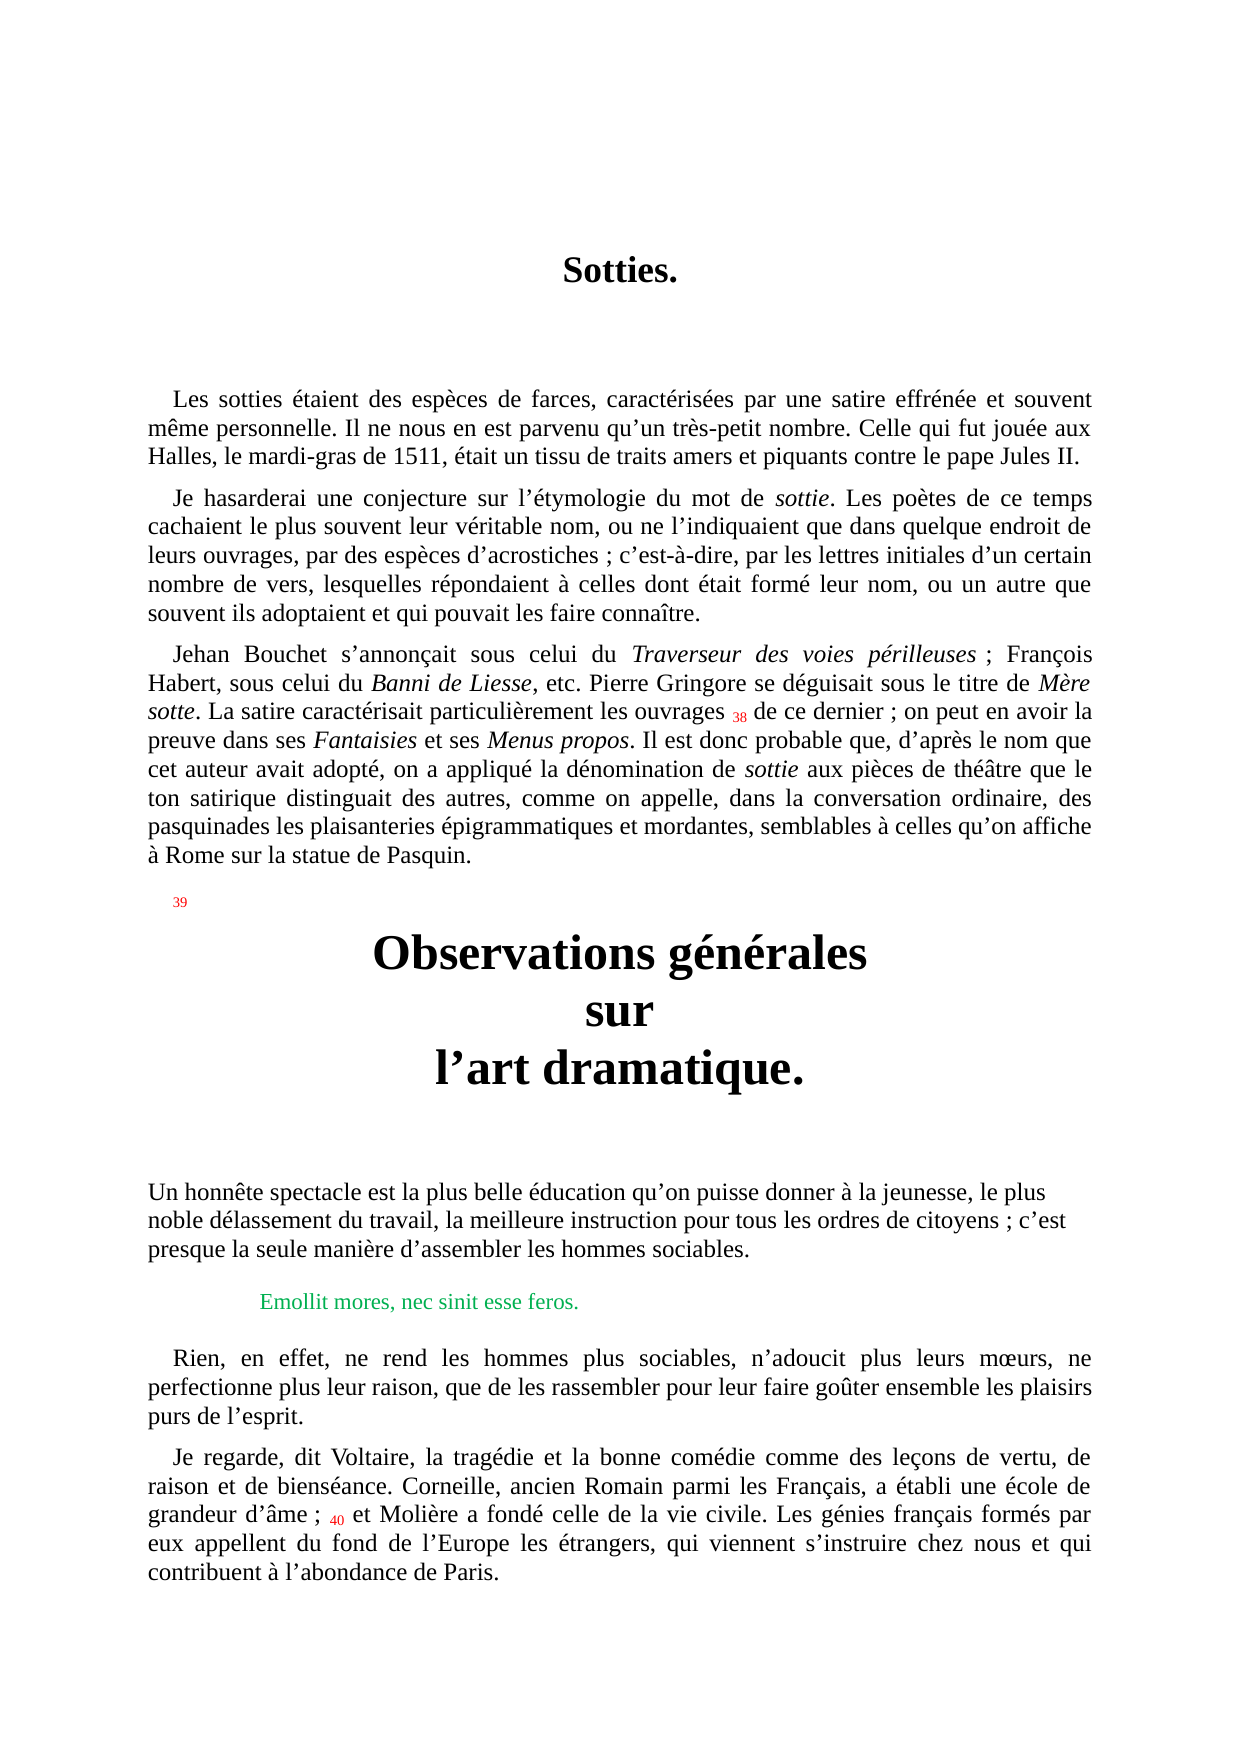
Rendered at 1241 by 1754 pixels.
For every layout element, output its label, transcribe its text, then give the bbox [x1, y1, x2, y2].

subtitle Sotties. [148, 248, 1093, 291]
text Rien, en effet, ne rend les hommes plus sociables, n’adoucit plus leurs mœurs, ne perfectionne plus leur raison, que de les rassembler pour leur faire goûter ensemble les plaisirs purs de l’esprit. [148, 1343, 1093, 1429]
subtitle Observations générales sur l’art dramatique. [148, 923, 1093, 1095]
text Emollit mores, nec sinit esse feros. [236, 1288, 1093, 1314]
text 39 [148, 881, 1093, 910]
text Je regarde, dit Voltaire, la tragédie et la bonne comédie comme des leçons de vertu, de raison et de bienséance. Corneille, ancien Romain parmi les Français, a établi une école de grandeur d’âme ; 40 et Molière a fondé celle de la vie civile. Les génies français formés par eux appellent du fond de l’Europe les étrangers, qui viennent s’instruire chez nous et qui contribuent à l’abondance de Paris. [148, 1442, 1093, 1586]
text Jehan Bouchet s’annonçait sous celui du Traverseur des voies périlleuses ; François Habert, sous celui du Banni de Liesse, etc. Pierre Gringore se déguisait sous le titre de Mère sotte. La satire caractérisait particulièrement les ouvrages 38 de ce dernier ; on peut en avoir la preuve dans ses Fantaisies et ses Menus propos. Il est donc probable que, d’après le nom que cet auteur avait adopté, on a appliqué la dénomination de sottie aux pièces de théâtre que le ton satirique distinguait des autres, comme on appelle, dans la conversation ordinaire, des pasquinades les plaisanteries épigrammatiques et mordantes, semblables à celles qu’on affiche à Rome sur la statue de Pasquin. [148, 639, 1093, 869]
text Je hasarderai une conjecture sur l’étymologie du mot de sottie. Les poètes de ce temps cachaient le plus souvent leur véritable nom, ou ne l’indiquaient que dans quelque endroit de leurs ouvrages, par des espèces d’acrostiches ; c’est-à-dire, par les lettres initiales d’un certain nombre de vers, lesquelles répondaient à celles dont était formé leur nom, ou un autre que souvent ils adoptaient et qui pouvait les faire connaître. [148, 483, 1093, 626]
text Les sotties étaient des espèces de farces, caractérisées par une satire effrénée et souvent même personnelle. Il ne nous en est parvenu qu’un très-petit nombre. Celle qui fut jouée aux Halles, le mardi-gras de 1511, était un tissu de traits amers et piquants contre le pape Jules II. [148, 384, 1093, 470]
text Un honnête spectacle est la plus belle éducation qu’on puisse donner à la jeunesse, le plus noble délassement du travail, la meilleure instruction pour tous les ordres de citoyens ; c’est presque la seule manière d’assembler les hommes sociables. [148, 1177, 1093, 1263]
